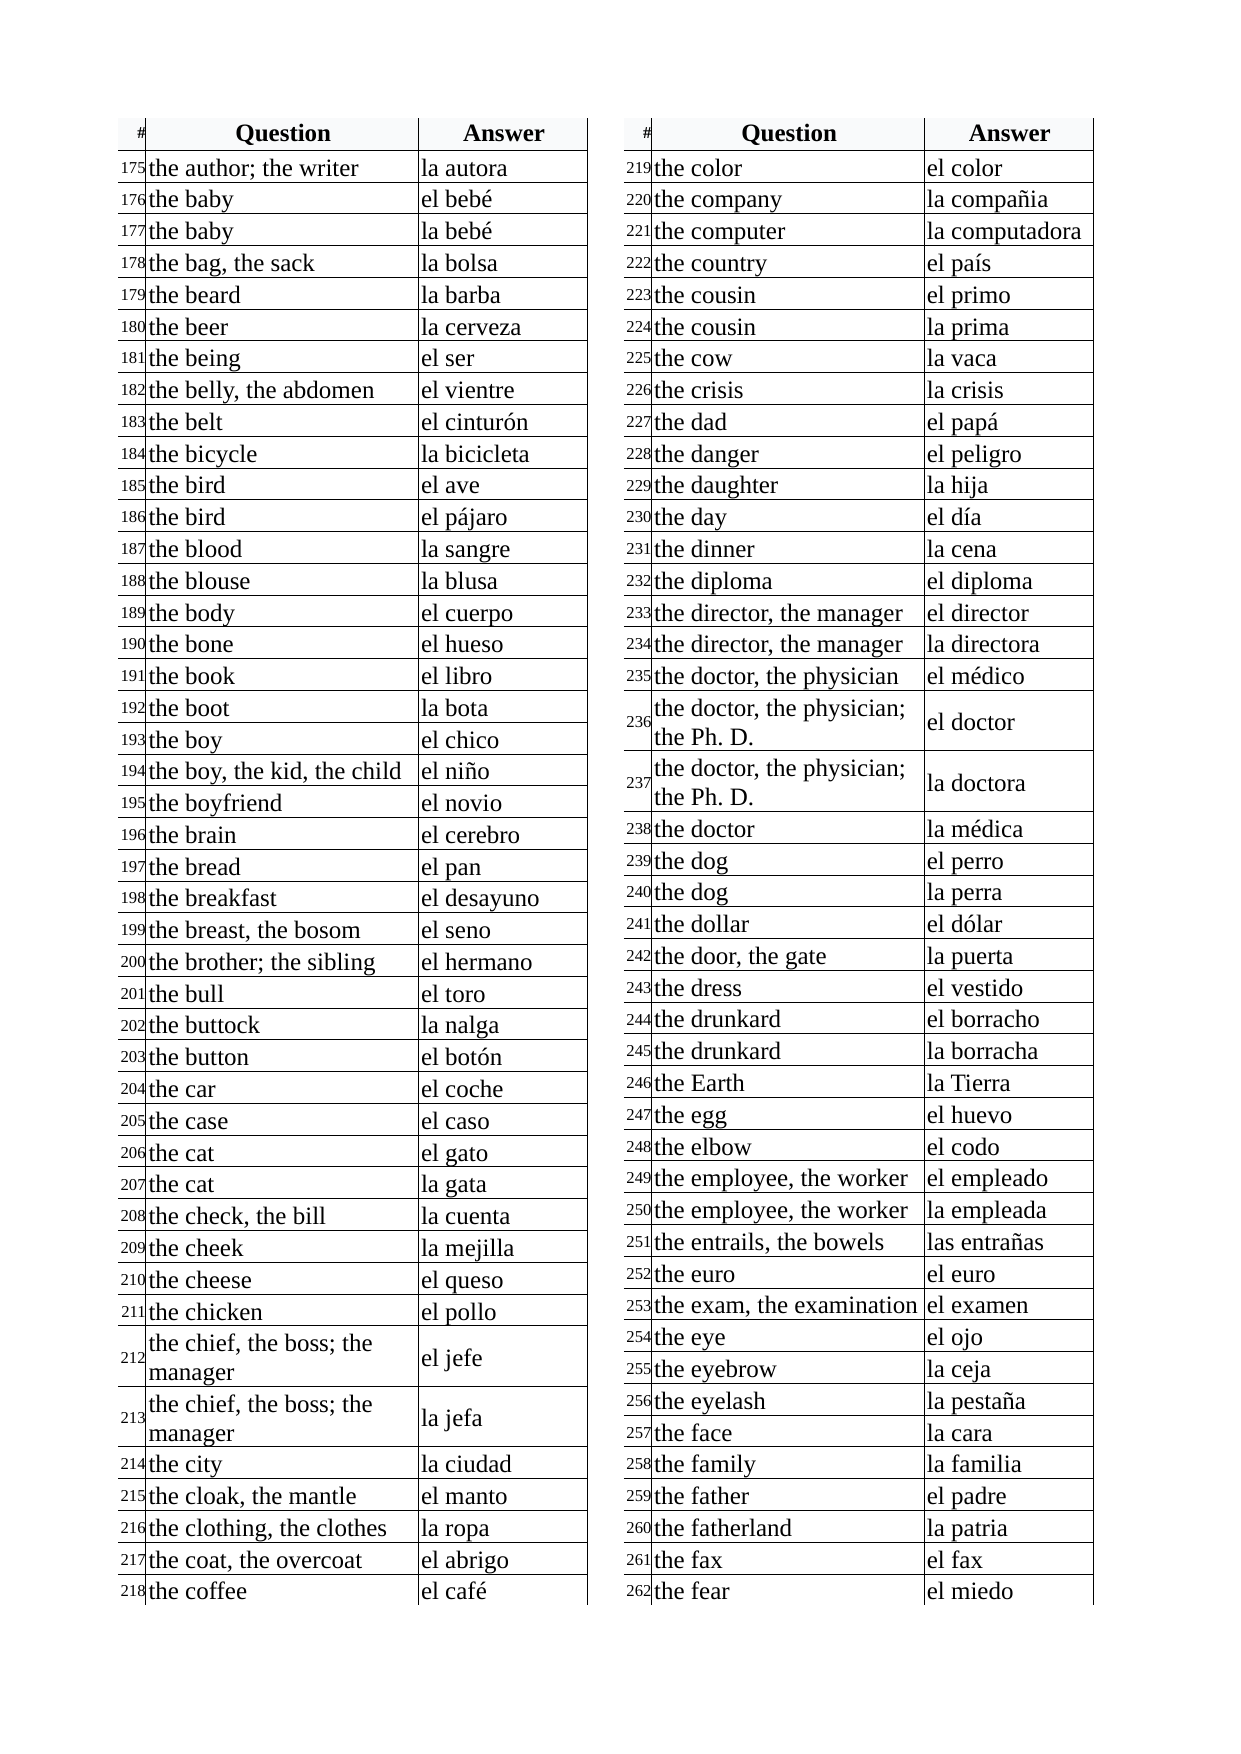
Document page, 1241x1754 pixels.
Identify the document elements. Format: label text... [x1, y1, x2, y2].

table_cell the check, the bill [146, 1199, 418, 1230]
table_cell el novio [419, 786, 587, 817]
table_cell 257 [624, 1416, 651, 1446]
table_cell el examen [925, 1289, 1093, 1319]
table_cell the cat [146, 1167, 418, 1198]
table_cell the button [146, 1040, 418, 1071]
table_cell el diploma [925, 564, 1093, 594]
table_cell 232 [624, 564, 651, 594]
table_cell la barba [419, 278, 587, 309]
table_cell 186 [118, 500, 145, 531]
table_cell 254 [624, 1320, 651, 1351]
table_cell the brain [146, 818, 418, 849]
table_header Question [146, 118, 418, 150]
table_cell 188 [118, 564, 145, 594]
table_cell el hueso [419, 627, 587, 658]
table_cell el bebé [419, 183, 587, 213]
table_cell 226 [624, 373, 651, 404]
table_cell the doctor [652, 812, 924, 843]
table_cell la doctora [925, 751, 1093, 811]
table_cell the computer [652, 214, 924, 245]
table_cell the cousin [652, 278, 924, 309]
table_cell 229 [624, 469, 651, 499]
table_cell las entrañas [925, 1225, 1093, 1256]
table_cell the face [652, 1416, 924, 1446]
table_cell the boot [146, 691, 418, 722]
table_cell the clothing, the clothes [146, 1511, 418, 1542]
table_cell the Earth [652, 1066, 924, 1097]
table_cell la empleada [925, 1193, 1093, 1224]
table_cell the beer [146, 310, 418, 340]
table_cell the belly, the abdomen [146, 373, 418, 404]
table_cell the daughter [652, 469, 924, 499]
table_cell 183 [118, 405, 145, 436]
table_cell el cerebro [419, 818, 587, 849]
table_cell el gato [419, 1136, 587, 1166]
table_cell 253 [624, 1289, 651, 1319]
table_cell 211 [118, 1295, 145, 1325]
table_cell the cheek [146, 1231, 418, 1262]
table_cell 236 [624, 691, 651, 750]
table_cell 213 [118, 1387, 145, 1446]
table_cell 220 [624, 183, 651, 213]
table_cell the employee, the worker [652, 1161, 924, 1192]
table_cell el médico [925, 659, 1093, 690]
table_cell 248 [624, 1130, 651, 1160]
table_cell la bebé [419, 214, 587, 245]
table_cell la médica [925, 812, 1093, 843]
table_cell el país [925, 246, 1093, 277]
table_cell 202 [118, 1009, 145, 1039]
table_cell 191 [118, 659, 145, 690]
table_cell 234 [624, 627, 651, 658]
table_cell el pollo [419, 1295, 587, 1325]
table_cell the chicken [146, 1295, 418, 1325]
table_cell the bird [146, 500, 418, 531]
table_cell el caso [419, 1104, 587, 1135]
table_cell the dollar [652, 907, 924, 938]
table_cell the book [146, 659, 418, 690]
table_cell 214 [118, 1447, 145, 1478]
table_cell el queso [419, 1263, 587, 1293]
table_cell the bird [146, 469, 418, 499]
table_cell 224 [624, 310, 651, 340]
table_cell the color [652, 151, 924, 182]
table_cell 242 [624, 939, 651, 970]
table_cell 216 [118, 1511, 145, 1542]
table_cell el ser [419, 341, 587, 372]
table_cell el día [925, 500, 1093, 531]
table_cell 252 [624, 1257, 651, 1287]
table_header Answer [925, 118, 1093, 150]
table_cell 255 [624, 1352, 651, 1383]
table_cell 185 [118, 469, 145, 499]
table_cell the diploma [652, 564, 924, 594]
table_cell the eyelash [652, 1384, 924, 1414]
table_cell 200 [118, 945, 145, 976]
table_cell the crisis [652, 373, 924, 404]
table_cell the cousin [652, 310, 924, 340]
table_cell la nalga [419, 1009, 587, 1039]
table_cell la borracha [925, 1034, 1093, 1065]
table_cell 218 [118, 1575, 145, 1605]
table_cell 192 [118, 691, 145, 722]
table_cell el ave [419, 469, 587, 499]
table_cell 194 [118, 755, 145, 785]
table_cell the dad [652, 405, 924, 436]
table_cell 219 [624, 151, 651, 182]
table_cell 199 [118, 913, 145, 944]
table_cell la familia [925, 1447, 1093, 1478]
table_cell el café [419, 1575, 587, 1605]
table_cell el color [925, 151, 1093, 182]
table_cell el padre [925, 1479, 1093, 1510]
table_cell el miedo [925, 1575, 1093, 1605]
table_cell 233 [624, 596, 651, 626]
table_cell el codo [925, 1130, 1093, 1160]
table_cell la cerveza [419, 310, 587, 340]
table_cell the fax [652, 1543, 924, 1573]
table_cell el euro [925, 1257, 1093, 1287]
table_cell the cloak, the mantle [146, 1479, 418, 1510]
table_cell 260 [624, 1511, 651, 1542]
table_header Answer [419, 118, 587, 150]
table_cell the blood [146, 532, 418, 563]
table_cell la ceja [925, 1352, 1093, 1383]
table_cell 228 [624, 437, 651, 467]
table_cell the doctor, the physician; the Ph. D. [652, 691, 924, 750]
table_cell la directora [925, 627, 1093, 658]
table_cell 222 [624, 246, 651, 277]
table_cell el primo [925, 278, 1093, 309]
table_cell the dog [652, 844, 924, 874]
table_cell 225 [624, 341, 651, 372]
table_cell 217 [118, 1543, 145, 1573]
table_cell 193 [118, 723, 145, 753]
table_cell el doctor [925, 691, 1093, 750]
table_cell el toro [419, 977, 587, 1008]
table_cell the breakfast [146, 882, 418, 912]
table_cell 239 [624, 844, 651, 874]
table_cell the director, the manager [652, 596, 924, 626]
table_cell 247 [624, 1098, 651, 1129]
table_cell la Tierra [925, 1066, 1093, 1097]
table_cell 203 [118, 1040, 145, 1071]
table_cell 207 [118, 1167, 145, 1198]
table_cell 195 [118, 786, 145, 817]
table_cell 215 [118, 1479, 145, 1510]
table_cell el manto [419, 1479, 587, 1510]
table_cell la puerta [925, 939, 1093, 970]
table_cell 180 [118, 310, 145, 340]
table_cell the car [146, 1072, 418, 1103]
table_cell la jefa [419, 1387, 587, 1446]
table_cell el dólar [925, 907, 1093, 938]
table_cell the city [146, 1447, 418, 1478]
table_cell the beard [146, 278, 418, 309]
table_cell el coche [419, 1072, 587, 1103]
table_cell the chief, the boss; the manager [146, 1387, 418, 1446]
table_cell the danger [652, 437, 924, 467]
table_cell 221 [624, 214, 651, 245]
table_cell la patria [925, 1511, 1093, 1542]
table_cell 231 [624, 532, 651, 563]
table_cell the being [146, 341, 418, 372]
table_cell the eyebrow [652, 1352, 924, 1383]
table_cell 201 [118, 977, 145, 1008]
table_cell 187 [118, 532, 145, 563]
table_cell el ojo [925, 1320, 1093, 1351]
table_cell the boy [146, 723, 418, 753]
table_cell el jefe [419, 1326, 587, 1386]
table_cell the baby [146, 183, 418, 213]
table_cell 197 [118, 850, 145, 881]
table_cell 179 [118, 278, 145, 309]
table_cell 227 [624, 405, 651, 436]
table_cell 235 [624, 659, 651, 690]
table_cell 204 [118, 1072, 145, 1103]
table_cell la blusa [419, 564, 587, 594]
table_cell the egg [652, 1098, 924, 1129]
table_cell the chief, the boss; the manager [146, 1326, 418, 1386]
table_cell el pan [419, 850, 587, 881]
table_cell 182 [118, 373, 145, 404]
table_cell 198 [118, 882, 145, 912]
table_cell the elbow [652, 1130, 924, 1160]
table_cell 189 [118, 596, 145, 626]
table_cell 251 [624, 1225, 651, 1256]
table_cell the bread [146, 850, 418, 881]
table_cell la ropa [419, 1511, 587, 1542]
table_cell 208 [118, 1199, 145, 1230]
table_cell the cow [652, 341, 924, 372]
table_cell the body [146, 596, 418, 626]
table_cell the case [146, 1104, 418, 1135]
table_cell el libro [419, 659, 587, 690]
table_cell la perra [925, 876, 1093, 906]
table_cell 190 [118, 627, 145, 658]
table_cell 250 [624, 1193, 651, 1224]
table_cell el empleado [925, 1161, 1093, 1192]
table_cell el vientre [419, 373, 587, 404]
table_cell the fatherland [652, 1511, 924, 1542]
table_cell 246 [624, 1066, 651, 1097]
table_cell 245 [624, 1034, 651, 1065]
table_cell the boy, the kid, the child [146, 755, 418, 785]
table_cell the breast, the bosom [146, 913, 418, 944]
table_cell the euro [652, 1257, 924, 1287]
table_cell the drunkard [652, 1034, 924, 1065]
table_cell 196 [118, 818, 145, 849]
table_cell la compañia [925, 183, 1093, 213]
table_cell 178 [118, 246, 145, 277]
table_cell the boyfriend [146, 786, 418, 817]
table_header # [118, 118, 145, 150]
table_cell 176 [118, 183, 145, 213]
table_cell la autora [419, 151, 587, 182]
table_cell 241 [624, 907, 651, 938]
table_cell la bicicleta [419, 437, 587, 467]
table_cell the country [652, 246, 924, 277]
table_cell the father [652, 1479, 924, 1510]
table_cell 244 [624, 1003, 651, 1033]
table_cell la gata [419, 1167, 587, 1198]
table_cell the author; the writer [146, 151, 418, 182]
table_cell el huevo [925, 1098, 1093, 1129]
table_cell la crisis [925, 373, 1093, 404]
table_cell 243 [624, 971, 651, 1002]
table_cell el hermano [419, 945, 587, 976]
table_cell the entrails, the bowels [652, 1225, 924, 1256]
table_cell 238 [624, 812, 651, 843]
table_cell 177 [118, 214, 145, 245]
table_cell the employee, the worker [652, 1193, 924, 1224]
table_cell the company [652, 183, 924, 213]
table_cell the bag, the sack [146, 246, 418, 277]
table_cell the doctor, the physician [652, 659, 924, 690]
table_cell the belt [146, 405, 418, 436]
table_cell el director [925, 596, 1093, 626]
table_cell the cat [146, 1136, 418, 1166]
table_cell the bull [146, 977, 418, 1008]
table_cell la computadora [925, 214, 1093, 245]
table_cell 181 [118, 341, 145, 372]
table_cell el seno [419, 913, 587, 944]
table_cell el pájaro [419, 500, 587, 531]
table_cell el desayuno [419, 882, 587, 912]
table_cell the baby [146, 214, 418, 245]
table_cell the coffee [146, 1575, 418, 1605]
table_cell 262 [624, 1575, 651, 1605]
table_header Question [652, 118, 924, 150]
table_cell 230 [624, 500, 651, 531]
table_cell the coat, the overcoat [146, 1543, 418, 1573]
table_cell 209 [118, 1231, 145, 1262]
table_cell 258 [624, 1447, 651, 1478]
table_cell la prima [925, 310, 1093, 340]
table_cell the bone [146, 627, 418, 658]
table_cell 184 [118, 437, 145, 467]
table_cell 240 [624, 876, 651, 906]
table_cell 261 [624, 1543, 651, 1573]
table_cell the fear [652, 1575, 924, 1605]
table_cell el peligro [925, 437, 1093, 467]
table_cell el perro [925, 844, 1093, 874]
table_cell el niño [419, 755, 587, 785]
table_cell el papá [925, 405, 1093, 436]
table_cell the blouse [146, 564, 418, 594]
table_cell la cuenta [419, 1199, 587, 1230]
table_cell the eye [652, 1320, 924, 1351]
table_cell la hija [925, 469, 1093, 499]
table_cell 223 [624, 278, 651, 309]
table_cell el fax [925, 1543, 1093, 1573]
table_cell 256 [624, 1384, 651, 1414]
table_cell el borracho [925, 1003, 1093, 1033]
table_cell 249 [624, 1161, 651, 1192]
table_header # [624, 118, 651, 150]
table_cell the family [652, 1447, 924, 1478]
table_cell the dog [652, 876, 924, 906]
table_cell la cena [925, 532, 1093, 563]
table_cell 237 [624, 751, 651, 811]
table_cell the bicycle [146, 437, 418, 467]
table_cell the exam, the examination [652, 1289, 924, 1319]
table_cell 206 [118, 1136, 145, 1166]
table_cell the door, the gate [652, 939, 924, 970]
table_cell the cheese [146, 1263, 418, 1293]
table_cell the dinner [652, 532, 924, 563]
table_cell la pestaña [925, 1384, 1093, 1414]
table_cell la bolsa [419, 246, 587, 277]
table_cell la sangre [419, 532, 587, 563]
table_cell el cuerpo [419, 596, 587, 626]
table_cell the brother; the sibling [146, 945, 418, 976]
table_cell el vestido [925, 971, 1093, 1002]
table_cell la bota [419, 691, 587, 722]
table_cell la ciudad [419, 1447, 587, 1478]
table_cell the buttock [146, 1009, 418, 1039]
table_cell the dress [652, 971, 924, 1002]
table_cell el botón [419, 1040, 587, 1071]
table_cell 212 [118, 1326, 145, 1386]
table_cell the day [652, 500, 924, 531]
table_cell 259 [624, 1479, 651, 1510]
table_cell la cara [925, 1416, 1093, 1446]
table_cell the doctor, the physician; the Ph. D. [652, 751, 924, 811]
table_cell the director, the manager [652, 627, 924, 658]
table_cell el cinturón [419, 405, 587, 436]
table_cell 205 [118, 1104, 145, 1135]
table_cell el chico [419, 723, 587, 753]
table_cell 175 [118, 151, 145, 182]
table_cell la mejilla [419, 1231, 587, 1262]
table_cell 210 [118, 1263, 145, 1293]
table_cell el abrigo [419, 1543, 587, 1573]
table_cell la vaca [925, 341, 1093, 372]
table_cell the drunkard [652, 1003, 924, 1033]
